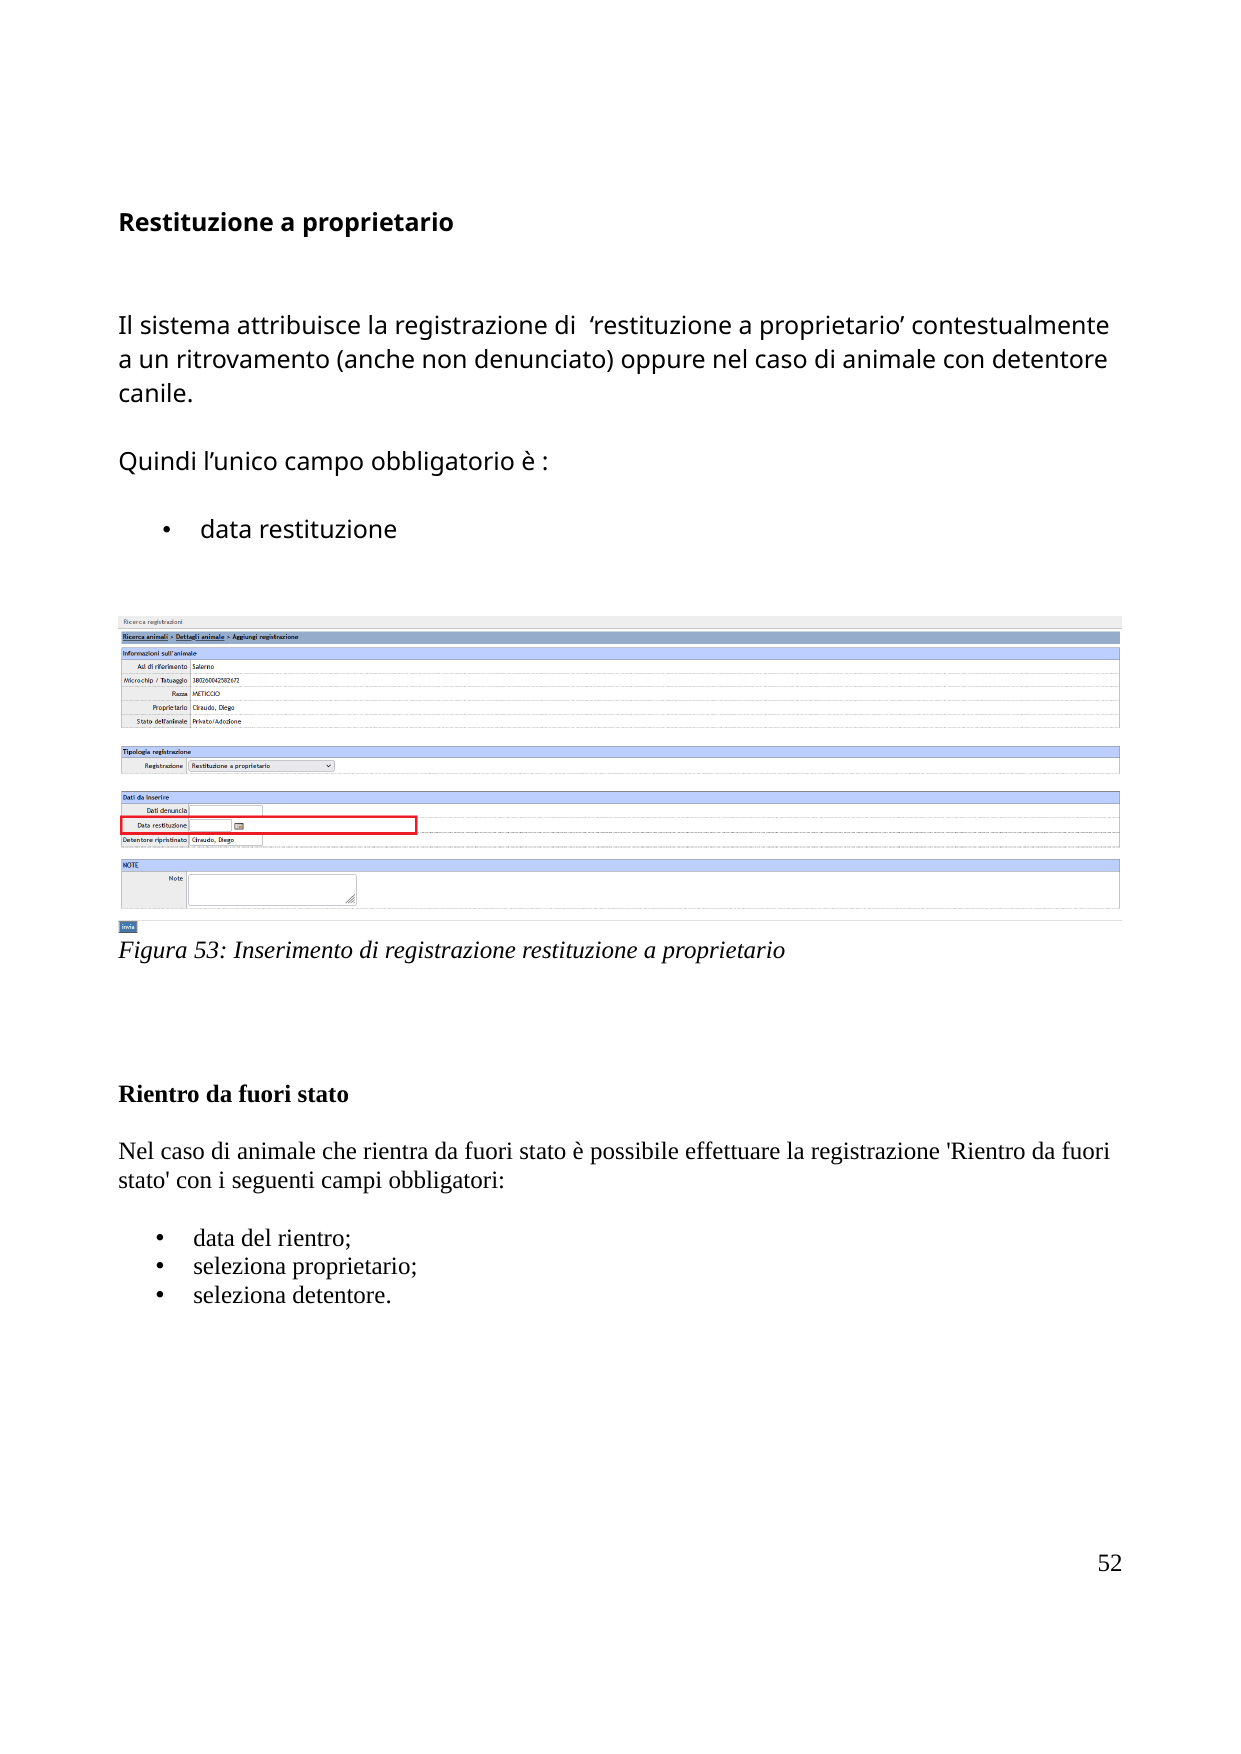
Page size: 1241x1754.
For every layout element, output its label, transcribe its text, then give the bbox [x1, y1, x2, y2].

text Il sistema attribuisce la registrazione di ‘restituzione a proprietario’ contestualmente a un ritrovamento (anche non denunciato) oppure nel caso di animale con detentore canile. [118, 307, 1122, 409]
text Restituzione a proprietario [118, 205, 1122, 239]
list data del rientro; [156, 1223, 1122, 1251]
list seleziona proprietario; [156, 1251, 1122, 1280]
text Figura 53: Inserimento di registrazione restituzione a proprietario [118, 936, 1122, 964]
text Quindi l’unico campo obbligatorio è : [118, 443, 1122, 478]
text Nel caso di animale che rientra da fuori stato è possibile effettuare la registrazione 'Rientro da fuori stato' con i seguenti campi obbligatori: [118, 1136, 1122, 1194]
list seleziona detentore. [156, 1280, 1122, 1309]
list data restituzione [162, 512, 1122, 546]
text Rientro da fuori stato [118, 1079, 1122, 1108]
